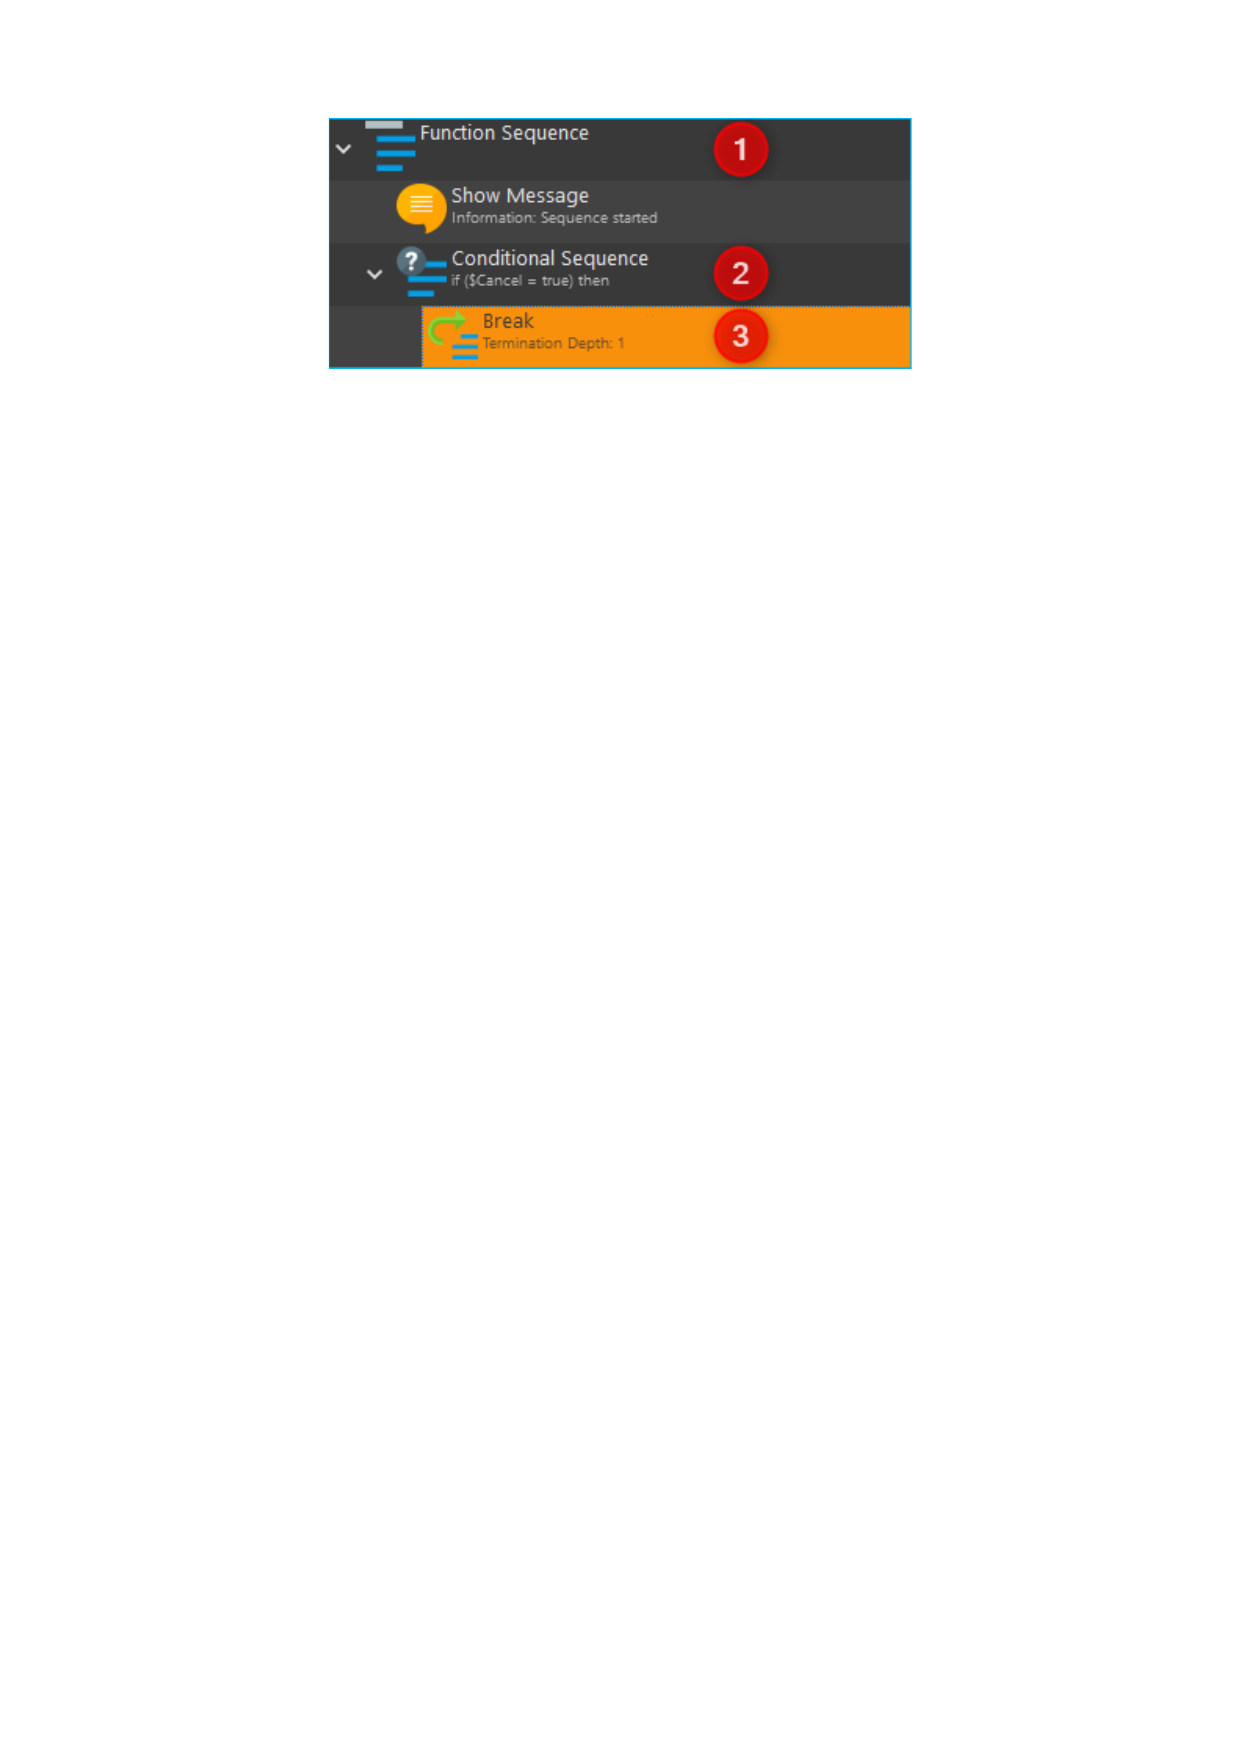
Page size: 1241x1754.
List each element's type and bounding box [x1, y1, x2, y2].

picture [328, 120, 912, 367]
